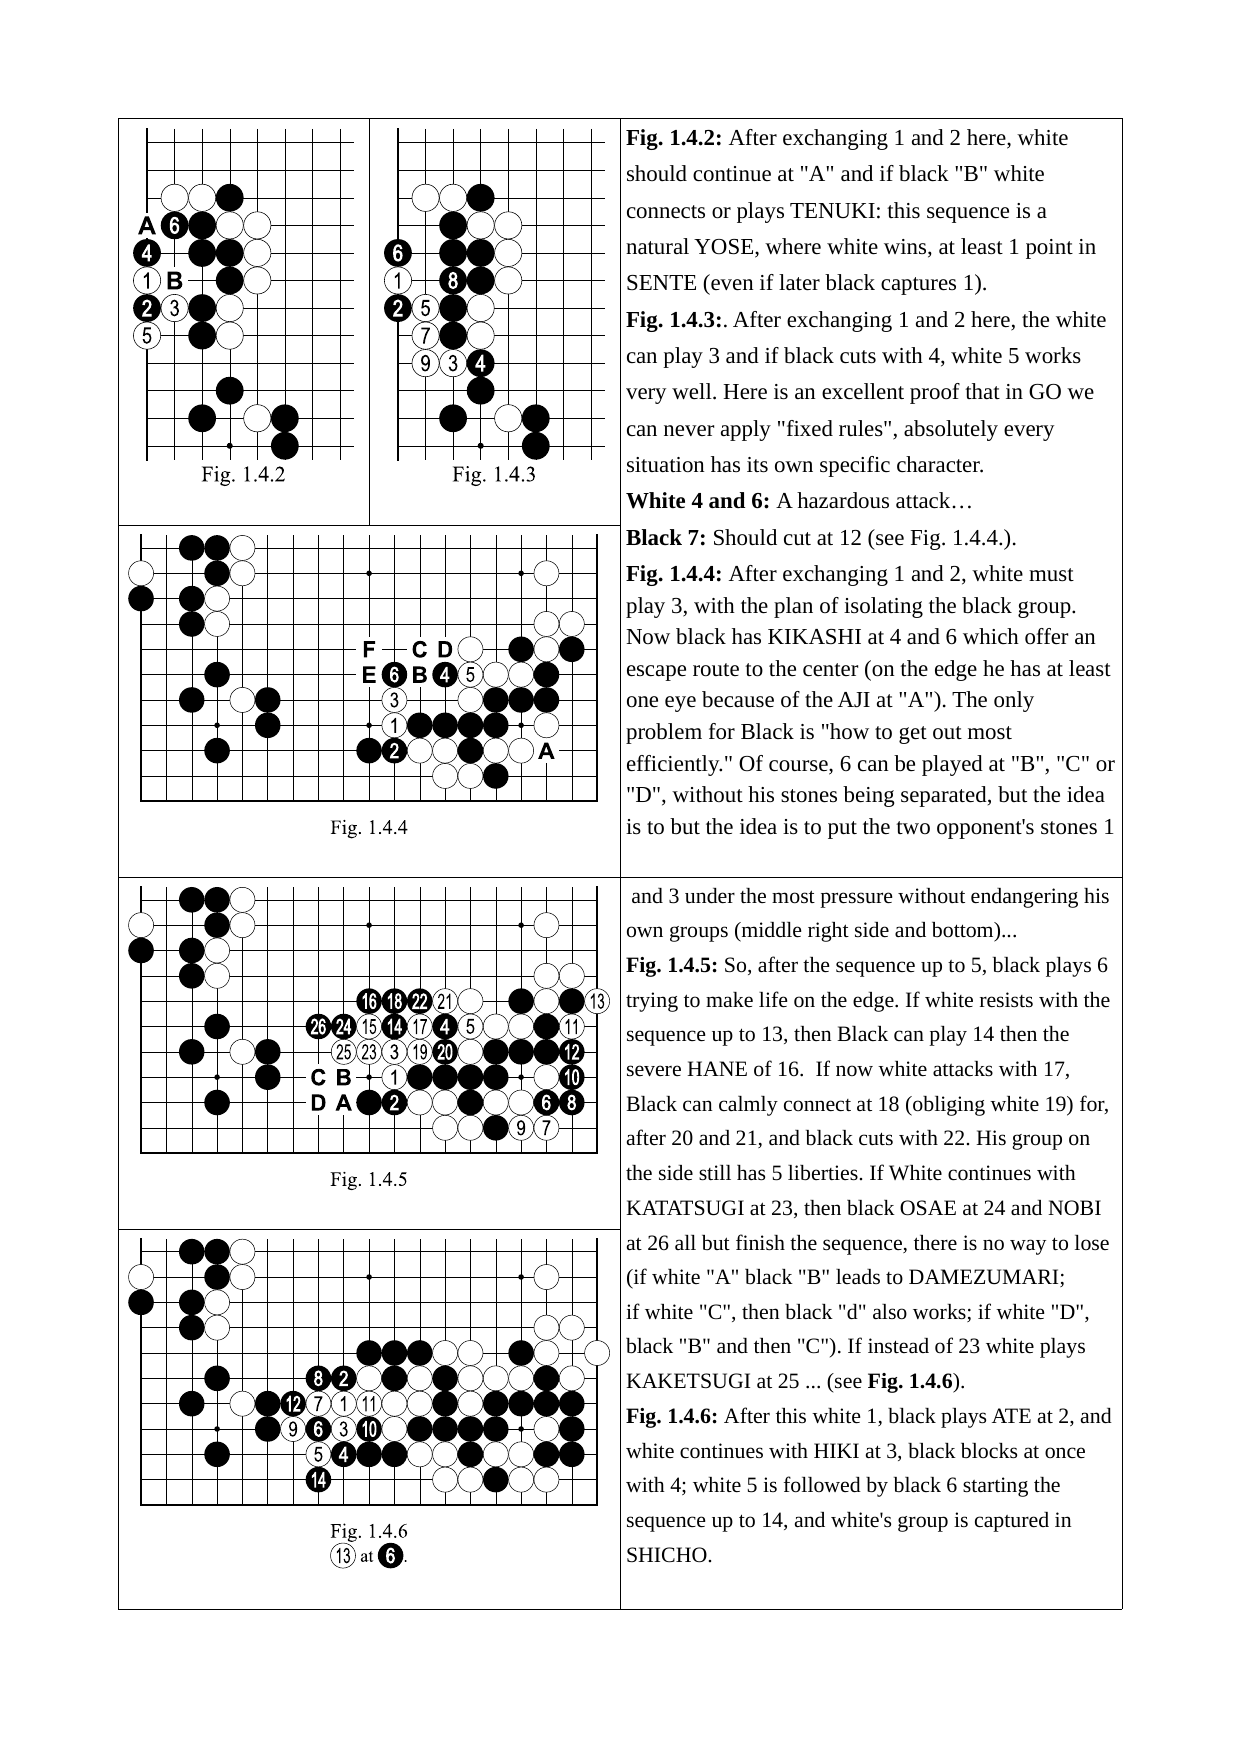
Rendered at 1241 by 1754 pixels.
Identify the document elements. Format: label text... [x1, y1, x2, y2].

table_cell [119, 526, 620, 877]
table_header [370, 119, 620, 525]
table_header Fig. 1.4.2: After exchanging 1 and 2 here, white should continue at "A" and if black "B" white connects or plays TENUKI: this sequence is a natural YOSE, where white wins, at least 1 point in SENTE (even if later black captures 1). Fig. 1.4.3:. After exchanging 1 and 2 here, the white can play 3 and if black cuts with 4, white 5 works very well. Here is an excellent proof that in GO we can never apply "fixed rules", absolutely every situation has its own specific character. White 4 and 6: A hazardous attack… Black 7: Should cut at 12 (see Fig. 1.4.4.). Fig. 1.4.4: After exchanging 1 and 2, white must play 3, with the plan of isolating the black group. Now black has KIKASHI at 4 and 6 which offer an escape route to the center (on the edge he has at least one eye because of the AJI at "A"). The only problem for Black is "how to get out most efficiently." Of course, 6 can be played at "B", "C" or "D", without his stones being separated, but the idea is to but the idea is to put the two opponent's stones 1 [621, 119, 1122, 877]
table_cell [119, 878, 620, 1229]
table_cell and 3 under the most pressure without endangering his own groups (middle right side and bottom)... Fig. 1.4.5: So, after the sequence up to 5, black plays 6 trying to make life on the edge. If white resists with the sequence up to 13, then Black can play 14 then the severe HANE of 16. If now white attacks with 17, Black can calmly connect at 18 (obliging white 19) for, after 20 and 21, and black cuts with 22. His group on the side still has 5 liberties. If White continues with KATATSUGI at 23, then black OSAE at 24 and NOBI at 26 all but finish the sequence, there is no way to lose (if white "A" black "B" leads to DAMEZUMARI; if white "C", then black "d" also works; if white "D", black "B" and then "C"). If instead of 23 white plays KAKETSUGI at 25 ... (see Fig. 1.4.6). Fig. 1.4.6: After this white 1, black plays ATE at 2, and white continues with HIKI at 3, black blocks at once with 4; white 5 is followed by black 6 starting the sequence up to 14, and white's group is captured in SHICHO. [621, 878, 1122, 1609]
table_header [119, 119, 369, 525]
table_cell [119, 1230, 620, 1609]
